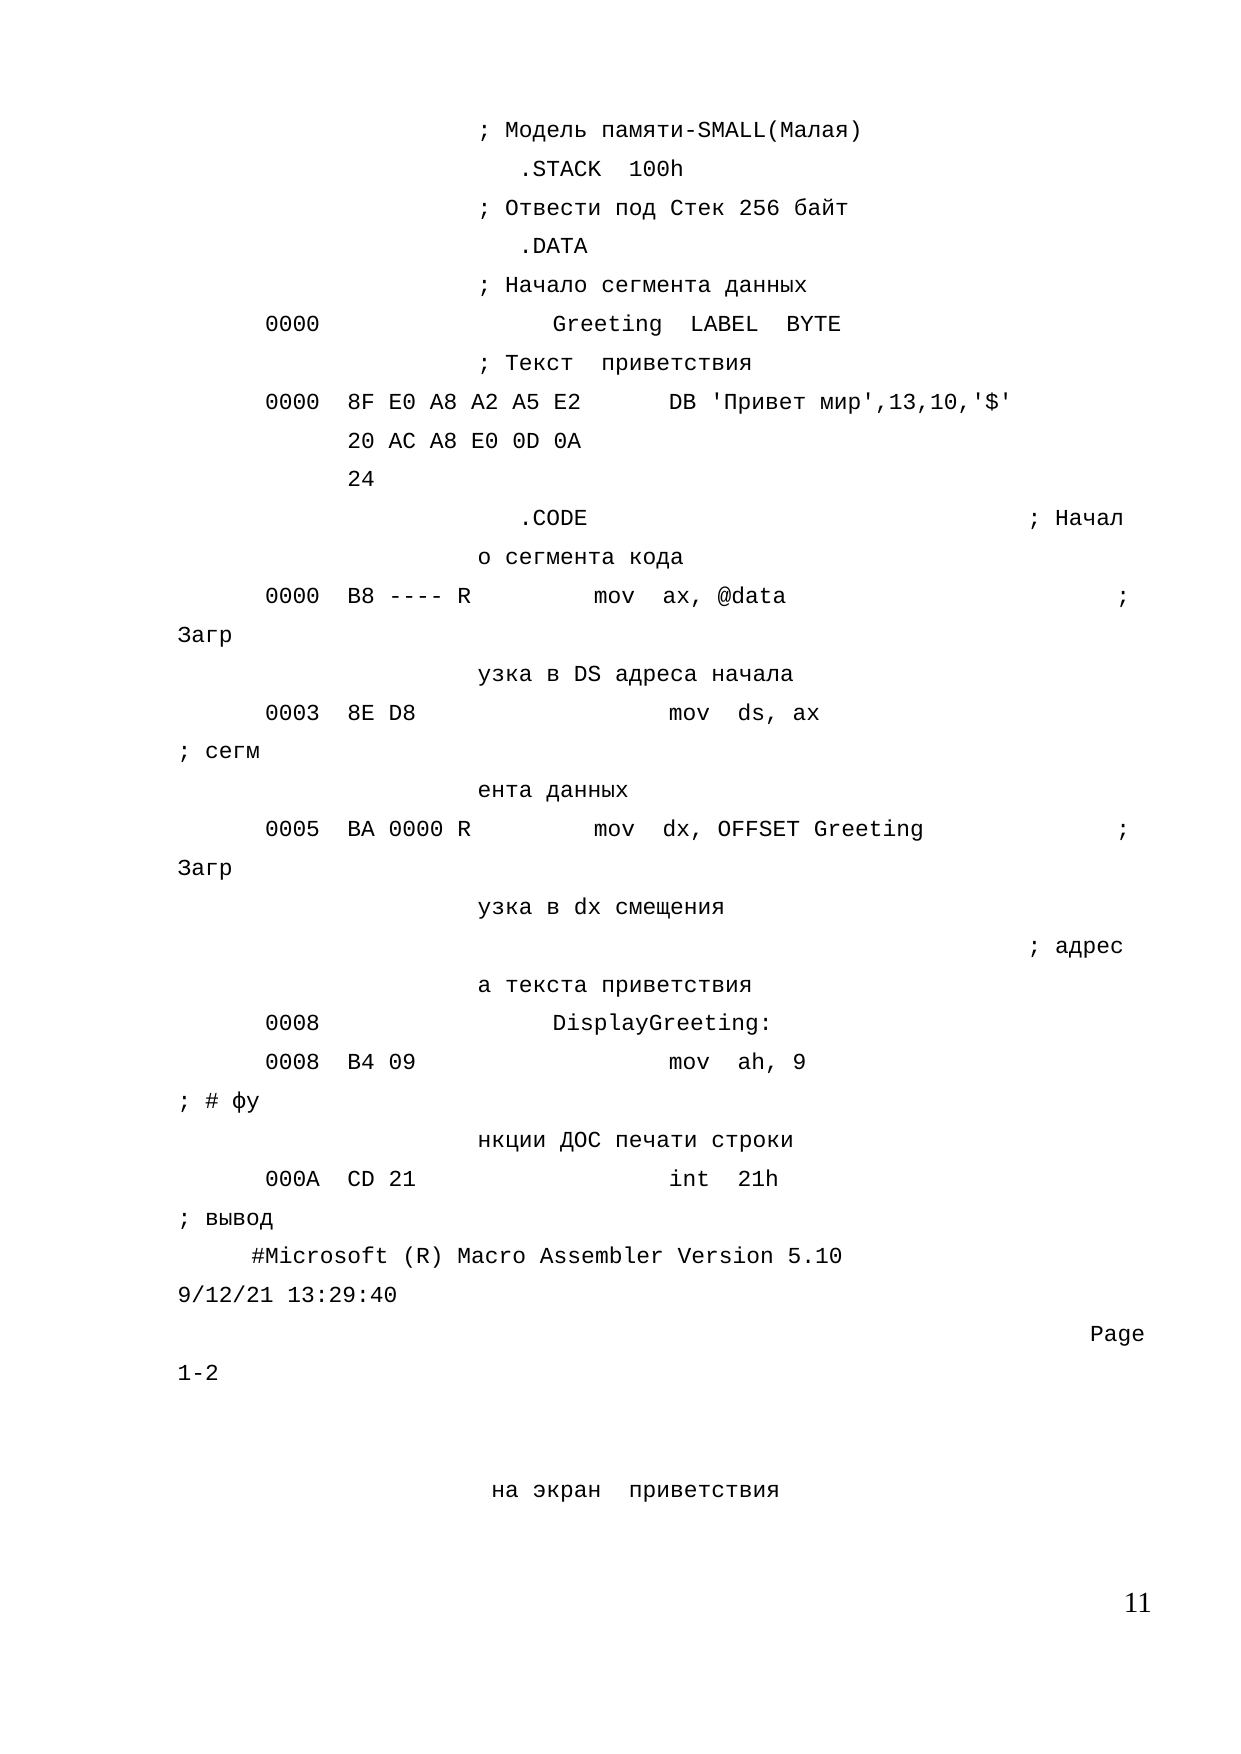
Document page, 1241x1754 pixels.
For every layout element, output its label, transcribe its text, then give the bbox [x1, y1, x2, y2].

text ; Начало сегмента данных [177, 273, 1152, 299]
text 0008 B4 09 mov ah, 9 ; # фу [177, 1051, 1152, 1115]
text 0000 Greeting LABEL BYTE [177, 312, 1152, 338]
text ента данных [177, 779, 1152, 804]
text 0000 B8 ---- R mov ax, @data ; Загр [177, 584, 1152, 649]
text нкции ДОС печати строки [177, 1128, 1152, 1154]
text #Microsoft (R) Macro Assembler Version 5.10 9/12/21 13:29:40 [177, 1245, 1152, 1310]
text .STACK 100h [177, 157, 1152, 183]
text 000A CD 21 int 21h ; вывод [177, 1167, 1152, 1232]
text узка в dx смещения [177, 895, 1152, 921]
text 20 AC A8 E0 0D 0A [177, 429, 1152, 455]
text на экран приветствия [177, 1478, 1152, 1504]
text Page 1-2 [177, 1323, 1152, 1387]
text .CODE ; Начал [177, 507, 1152, 533]
text 0008 DisplayGreeting: [177, 1012, 1152, 1038]
text узка в DS адреса начала [177, 662, 1152, 688]
text 0000 8F E0 A8 A2 A5 E2 DB 'Привет мир',13,10,'$' [177, 390, 1152, 416]
text 0005 BA 0000 R mov dx, OFFSET Greeting ; Загр [177, 817, 1152, 882]
text ; Текст приветствия [177, 351, 1152, 377]
text 24 [177, 468, 1152, 494]
text .DATA [177, 235, 1152, 261]
text 0003 8E D8 mov ds, ax ; сегм [177, 701, 1152, 766]
text ; Отвести под Стек 256 байт [177, 196, 1152, 222]
text ; Модель памяти-SMALL(Малая) [177, 118, 1152, 144]
text а текста приветствия [177, 973, 1152, 999]
text ; адрес [177, 934, 1152, 960]
text о сегмента кода [177, 546, 1152, 571]
